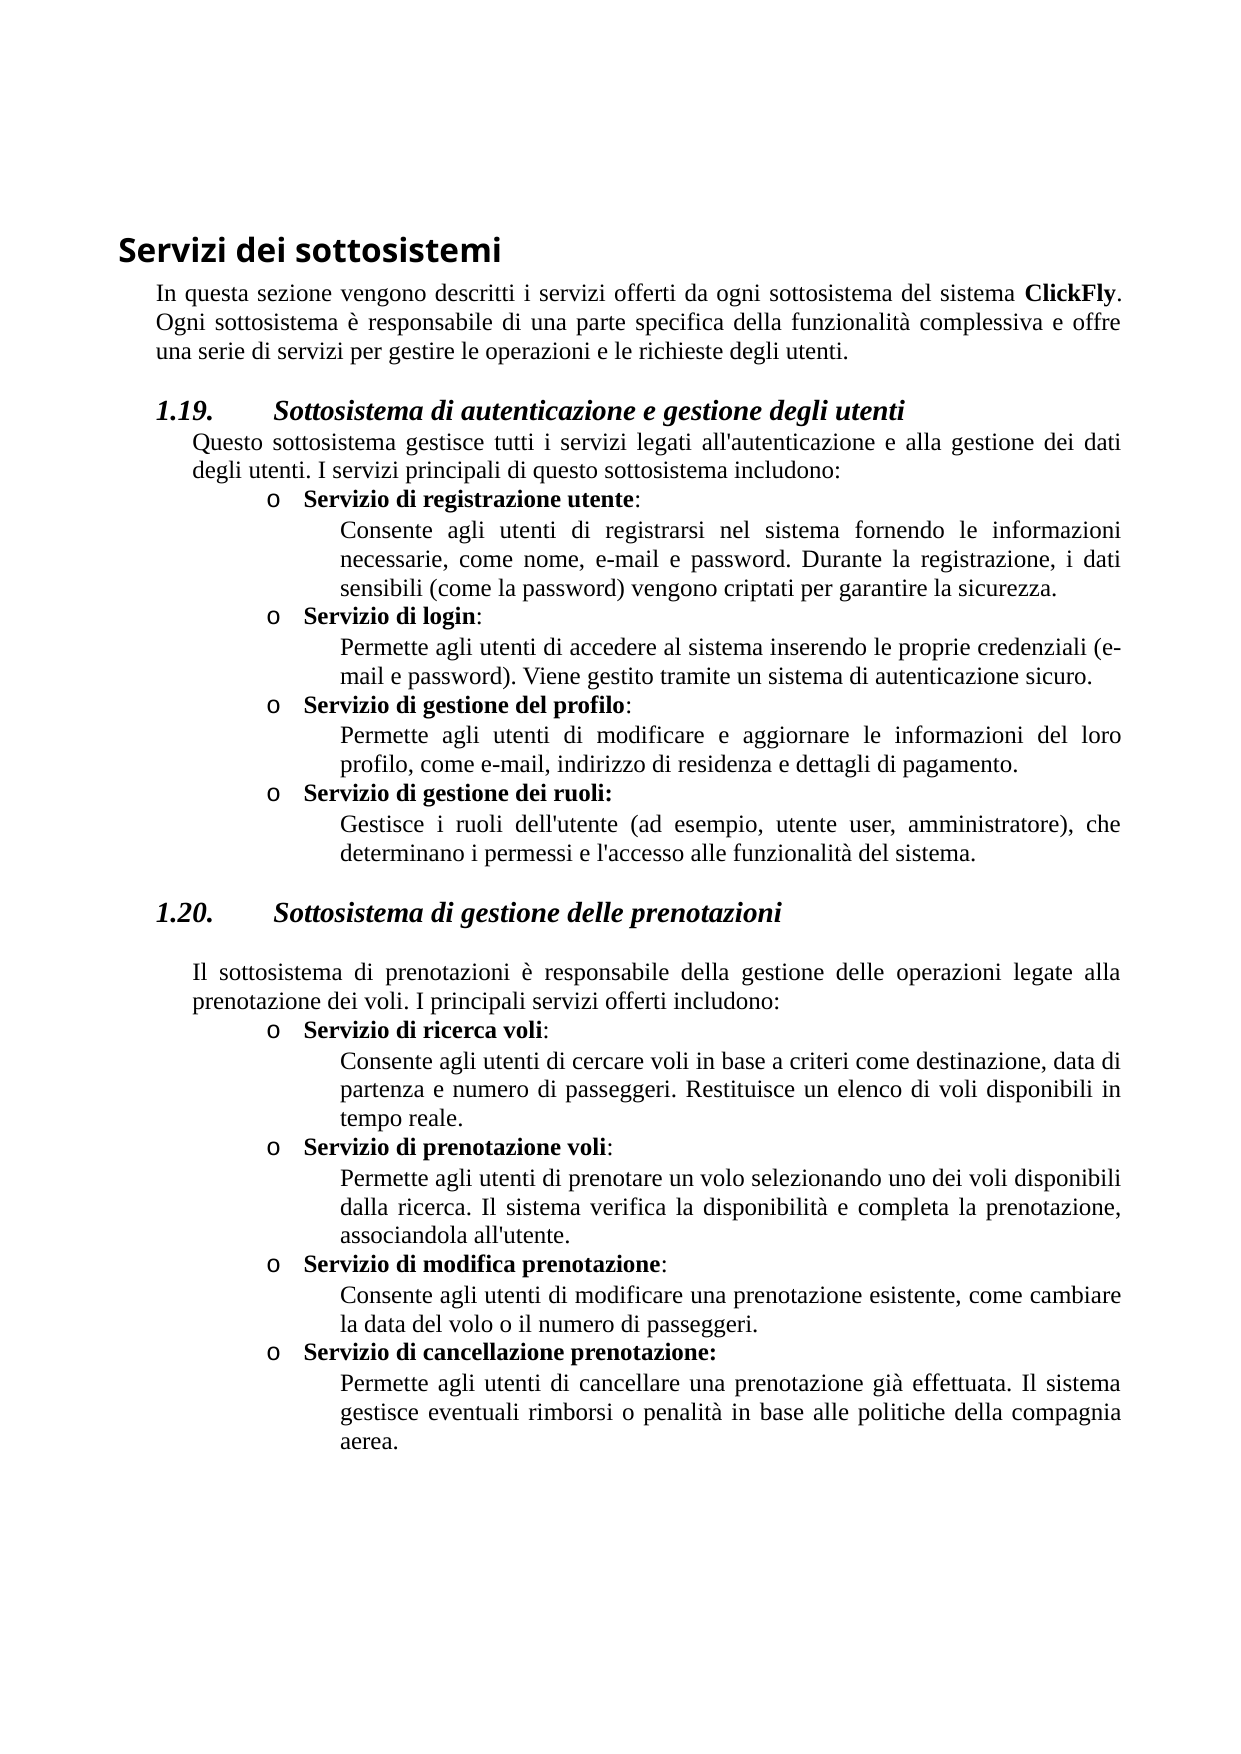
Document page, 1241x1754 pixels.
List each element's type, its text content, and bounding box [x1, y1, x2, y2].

subtitle Servizi dei sottosistemi [118, 227, 1122, 272]
text Permette agli utenti di prenotare un volo selezionando uno dei voli disponibili dalla ricerca. Il sistema verifica la disponibilità e completa la prenotazione, associandola all'utente. [340, 1163, 1122, 1249]
text In questa sezione vengono descritti i servizi offerti da ogni sottosistema del sistema ClickFly. Ogni sottosistema è responsabile di una parte specifica della funzionalità complessiva e offre una serie di servizi per gestire le operazioni e le richieste degli utenti. [156, 278, 1122, 364]
text Il sottosistema di prenotazioni è responsabile della gestione delle operazioni legate alla prenotazione dei voli. I principali servizi offerti includono: [192, 957, 1122, 1015]
text Gestisce i ruoli dell'utente (ad esempio, utente user, amministratore), che determinano i permessi e l'accesso alle funzionalità del sistema. [340, 809, 1122, 866]
text Permette agli utenti di accedere al sistema inserendo le proprie credenziali (e-mail e password). Viene gestito tramite un sistema di autenticazione sicuro. [340, 632, 1122, 690]
list Servizio di cancellazione prenotazione: [266, 1337, 1122, 1368]
subtitle Sottosistema di gestione delle prenotazioni [156, 895, 1122, 929]
text Permette agli utenti di cancellare una prenotazione già effettuata. Il sistema gestisce eventuali rimborsi o penalità in base alle politiche della compagnia aerea. [340, 1368, 1122, 1454]
list Servizio di prenotazione voli: [266, 1132, 1122, 1163]
text Consente agli utenti di cercare voli in base a criteri come destinazione, data di partenza e numero di passeggeri. Restituisce un elenco di voli disponibili in tempo reale. [340, 1046, 1122, 1132]
list Servizio di ricerca voli: [266, 1015, 1122, 1046]
list Servizio di gestione del profilo: [266, 690, 1122, 721]
list Servizio di gestione dei ruoli: [266, 778, 1122, 809]
text Consente agli utenti di modificare una prenotazione esistente, come cambiare la data del volo o il numero di passeggeri. [340, 1280, 1122, 1337]
subtitle Sottosistema di autenticazione e gestione degli utenti [156, 393, 1122, 427]
list Servizio di modifica prenotazione: [266, 1249, 1122, 1280]
text Permette agli utenti di modificare e aggiornare le informazioni del loro profilo, come e-mail, indirizzo di residenza e dettagli di pagamento. [340, 721, 1122, 778]
list Servizio di login: [266, 601, 1122, 632]
text Consente agli utenti di registrarsi nel sistema fornendo le informazioni necessarie, come nome, e-mail e password. Durante la registrazione, i dati sensibili (come la password) vengono criptati per garantire la sicurezza. [340, 515, 1122, 601]
text Questo sottosistema gestisce tutti i servizi legati all'autenticazione e alla gestione dei dati degli utenti. I servizi principali di questo sottosistema includono: [192, 427, 1122, 484]
list Servizio di registrazione utente: [266, 484, 1122, 515]
